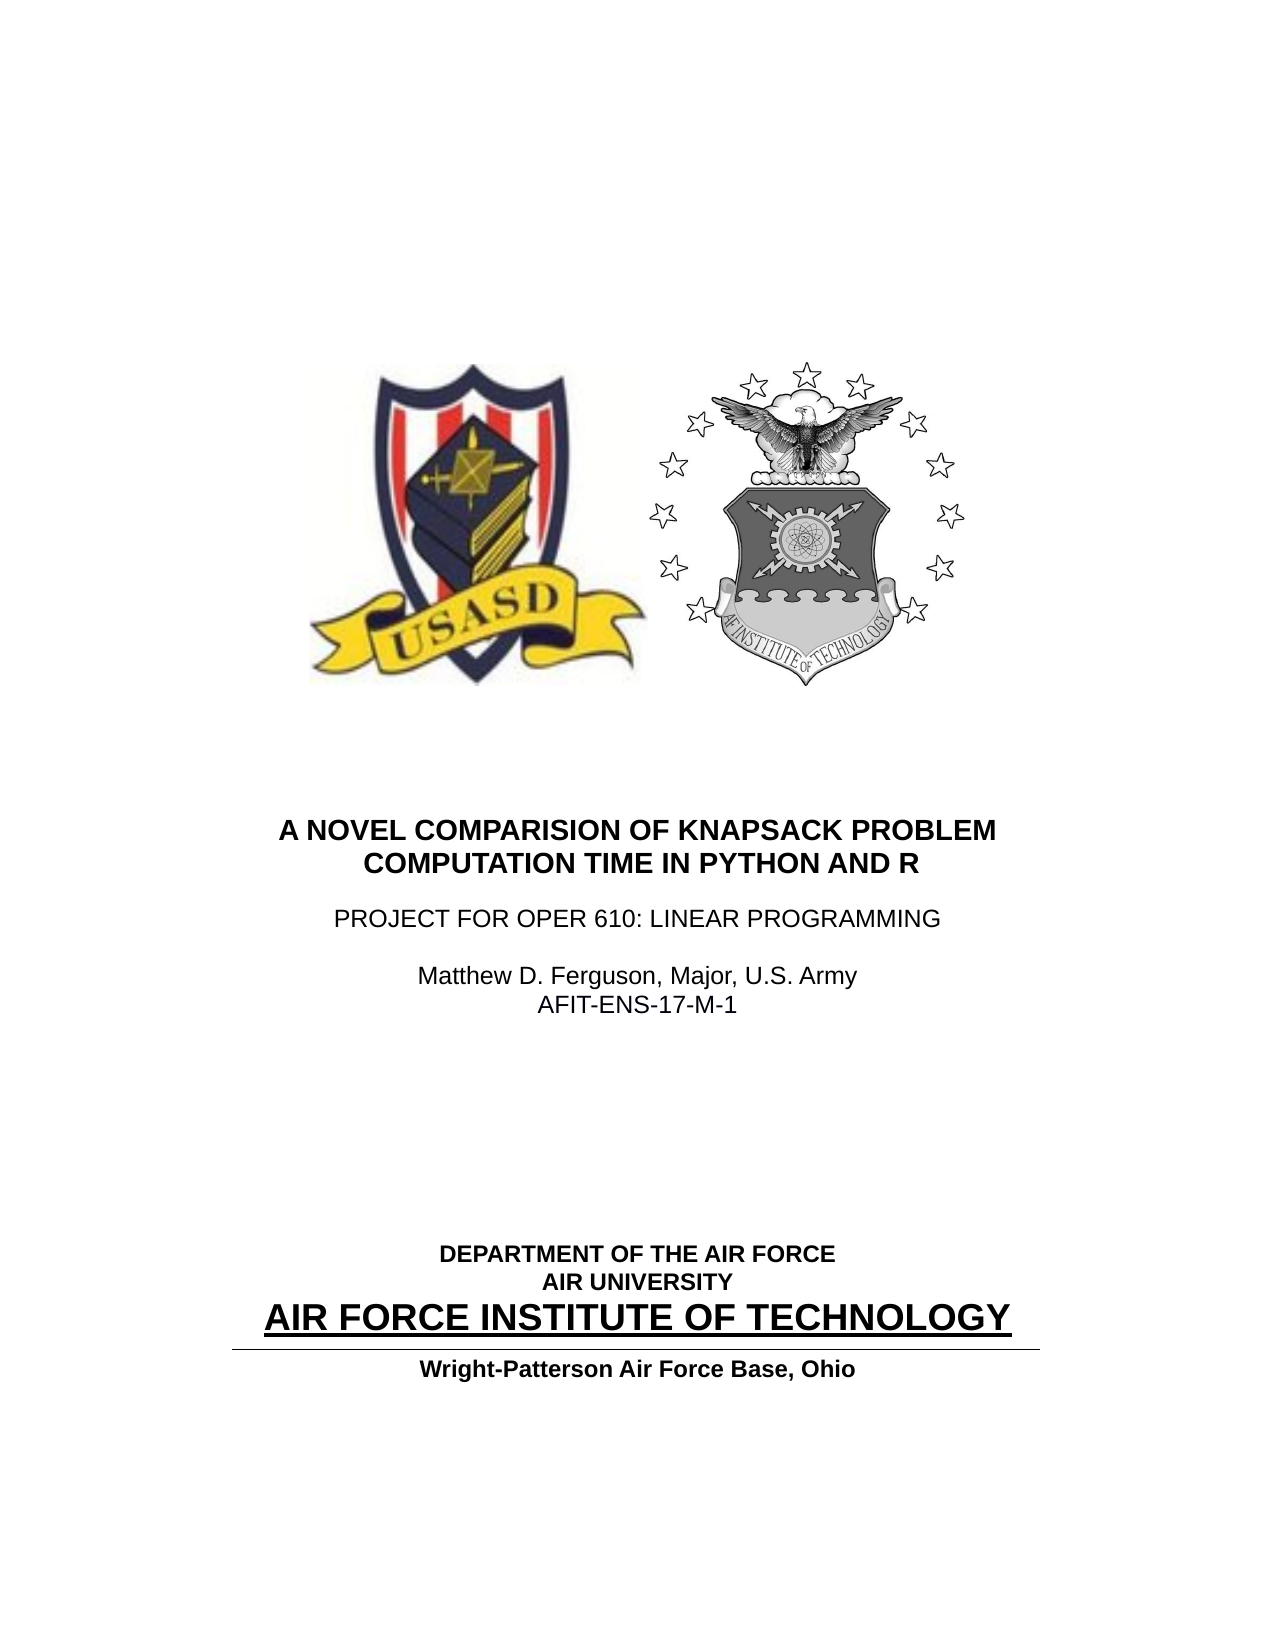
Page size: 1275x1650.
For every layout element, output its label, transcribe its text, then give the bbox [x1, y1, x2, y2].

text DEPARTMENT OF THE AIR FORCE [150, 1240, 1125, 1267]
text Matthew D. Ferguson, Major, U.S. Army [150, 961, 1125, 990]
text A NOVEL COMPARISION OF KNAPSACK PROBLEM [150, 813, 1125, 846]
text PROJECT FOR OPER 610: LINEAR PROGRAMMING [150, 904, 1125, 932]
text AIR FORCE INSTITUTE OF TECHNOLOGY [150, 1295, 1125, 1338]
text Wright-Patterson Air Force Base, Ohio [150, 1355, 1125, 1383]
picture [309, 364, 647, 686]
text AFIT-ENS-17-M-1 [150, 990, 1125, 1019]
text AIR UNIVERSITY [150, 1267, 1125, 1295]
text COMPUTATION TIME IN PYTHON AND R [150, 846, 1125, 880]
